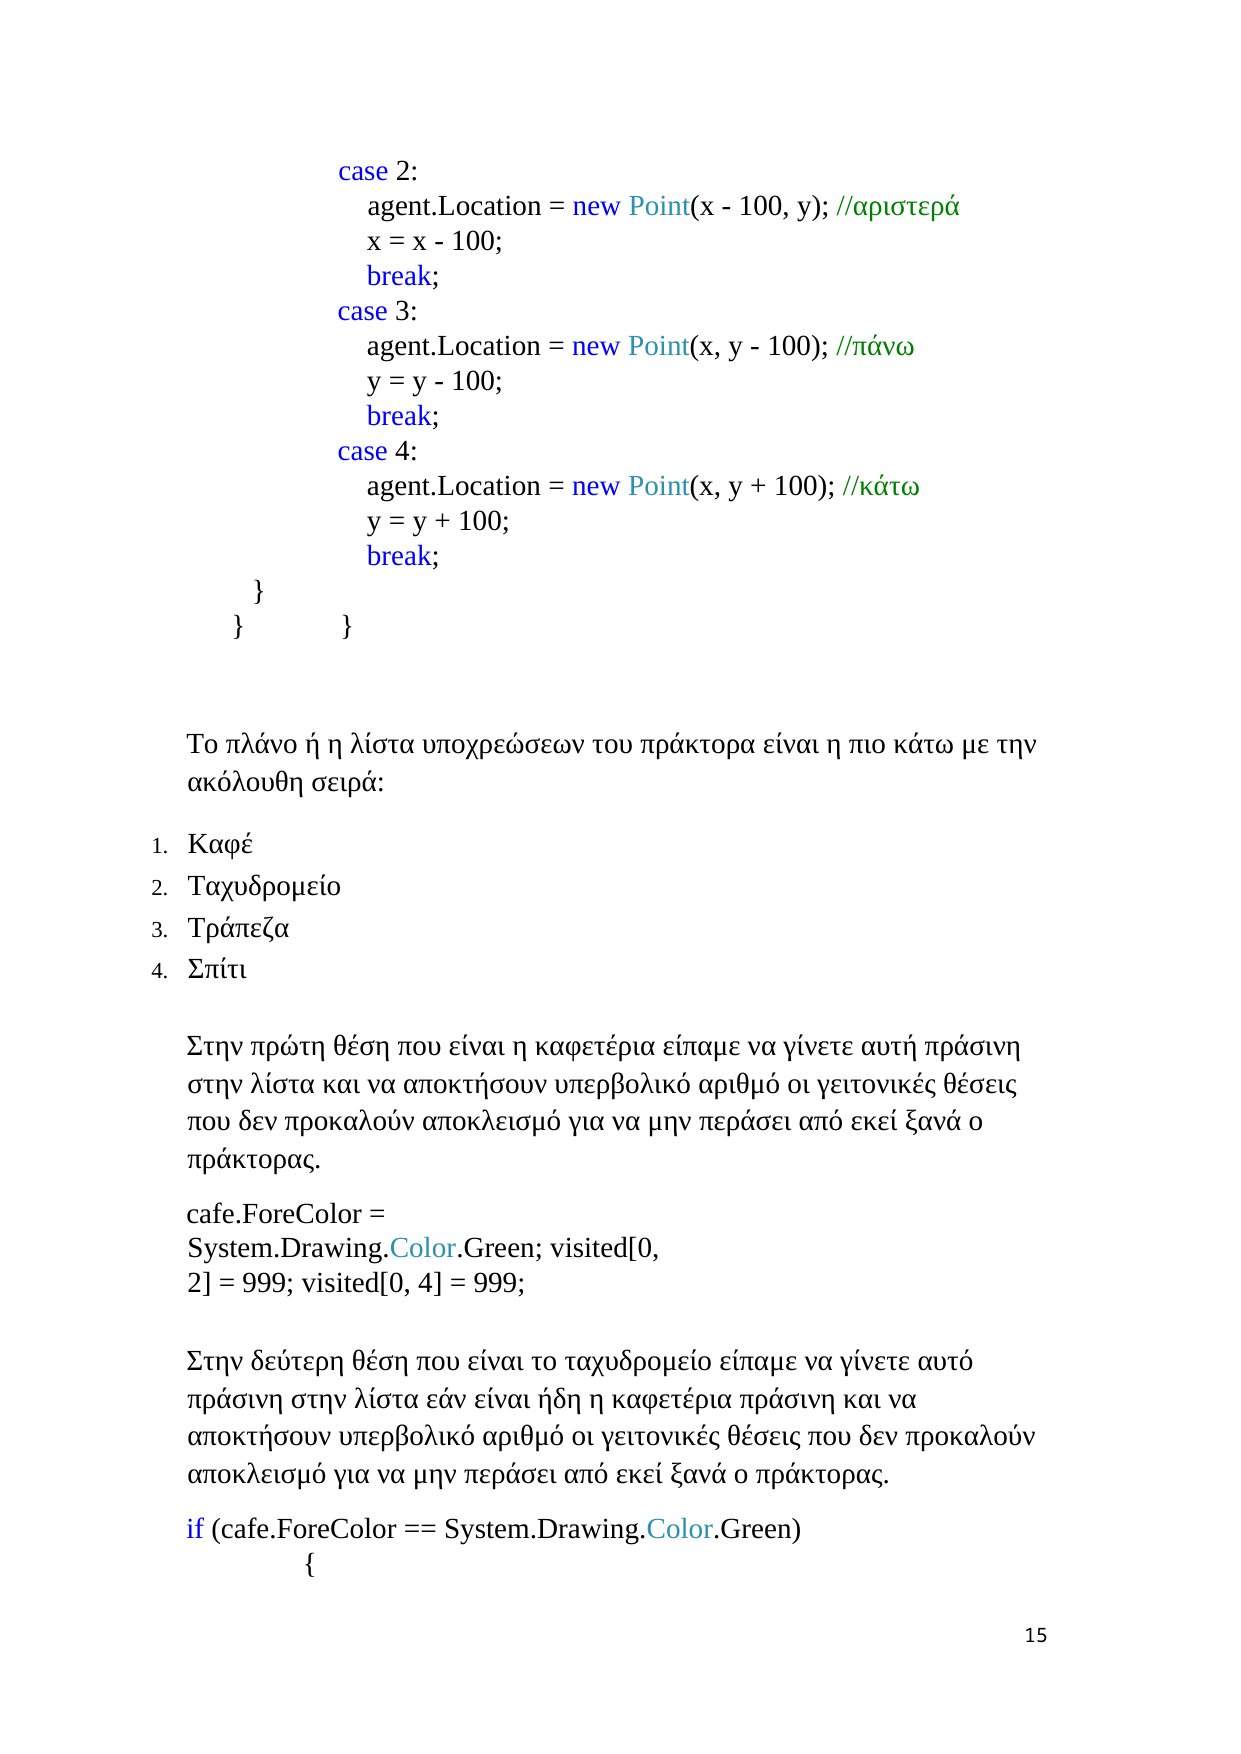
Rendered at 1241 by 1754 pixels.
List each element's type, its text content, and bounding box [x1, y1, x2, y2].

text Στην πρώτη θέση που είναι η καφετέρια είπαμε να γίνετε αυτή πράσινη στην λίστα και να αποκτήσουν υπερβολικό αριθμό οι γειτονικές θέσεις που δεν προκαλούν αποκλεισμό για να μην περάσει από εκεί ξανά ο πράκτορας. [186, 1028, 1052, 1174]
text case 2: [262, 153, 1036, 187]
text cafe.ForeColor = System.Drawing.Color.Green; visited[0, 2] = 999; visited[0, 4] = 999; [186, 1196, 666, 1298]
text Στην δεύτερη θέση που είναι το ταχυδρομείο είπαμε να γίνετε αυτό πράσινη στην λίστα εάν είναι ήδη η καφετέρια πράσινη και να αποκτήσουν υπερβολικό αριθμό οι γειτονικές θέσεις που δεν προκαλούν αποκλεισμό για να μην περάσει από εκεί ξανά ο πράκτορας. [186, 1343, 1052, 1489]
text case 3: [337, 293, 1036, 327]
text } } [187, 608, 394, 642]
text agent.Location = new Point(x - 100, y); //αριστερά [262, 188, 1036, 222]
text y = y - 100; [337, 363, 1036, 397]
text { [186, 1546, 1048, 1580]
text break; [337, 398, 1036, 432]
text agent.Location = new Point(x, y + 100); //κάτω [337, 468, 1036, 502]
text break; [337, 538, 1036, 572]
list Ταχυδρομείο [151, 868, 1052, 902]
text x = x - 100; [337, 223, 1036, 257]
text Το πλάνο ή η λίστα υποχρεώσεων του πράκτορα είναι η πιο κάτω με την ακόλουθη σειρά: [186, 726, 1052, 797]
text agent.Location = new Point(x, y - 100); //πάνω [337, 328, 1036, 362]
text break; [337, 258, 1036, 292]
text if (cafe.ForeColor == System.Drawing.Color.Green) [186, 1511, 1048, 1545]
text y = y + 100; [337, 503, 1036, 537]
text case 4: [337, 433, 1036, 467]
text } [186, 573, 1048, 607]
list Τράπεζα [151, 910, 1052, 943]
list Σπίτι [151, 952, 1052, 985]
list Καφέ [151, 826, 1052, 859]
